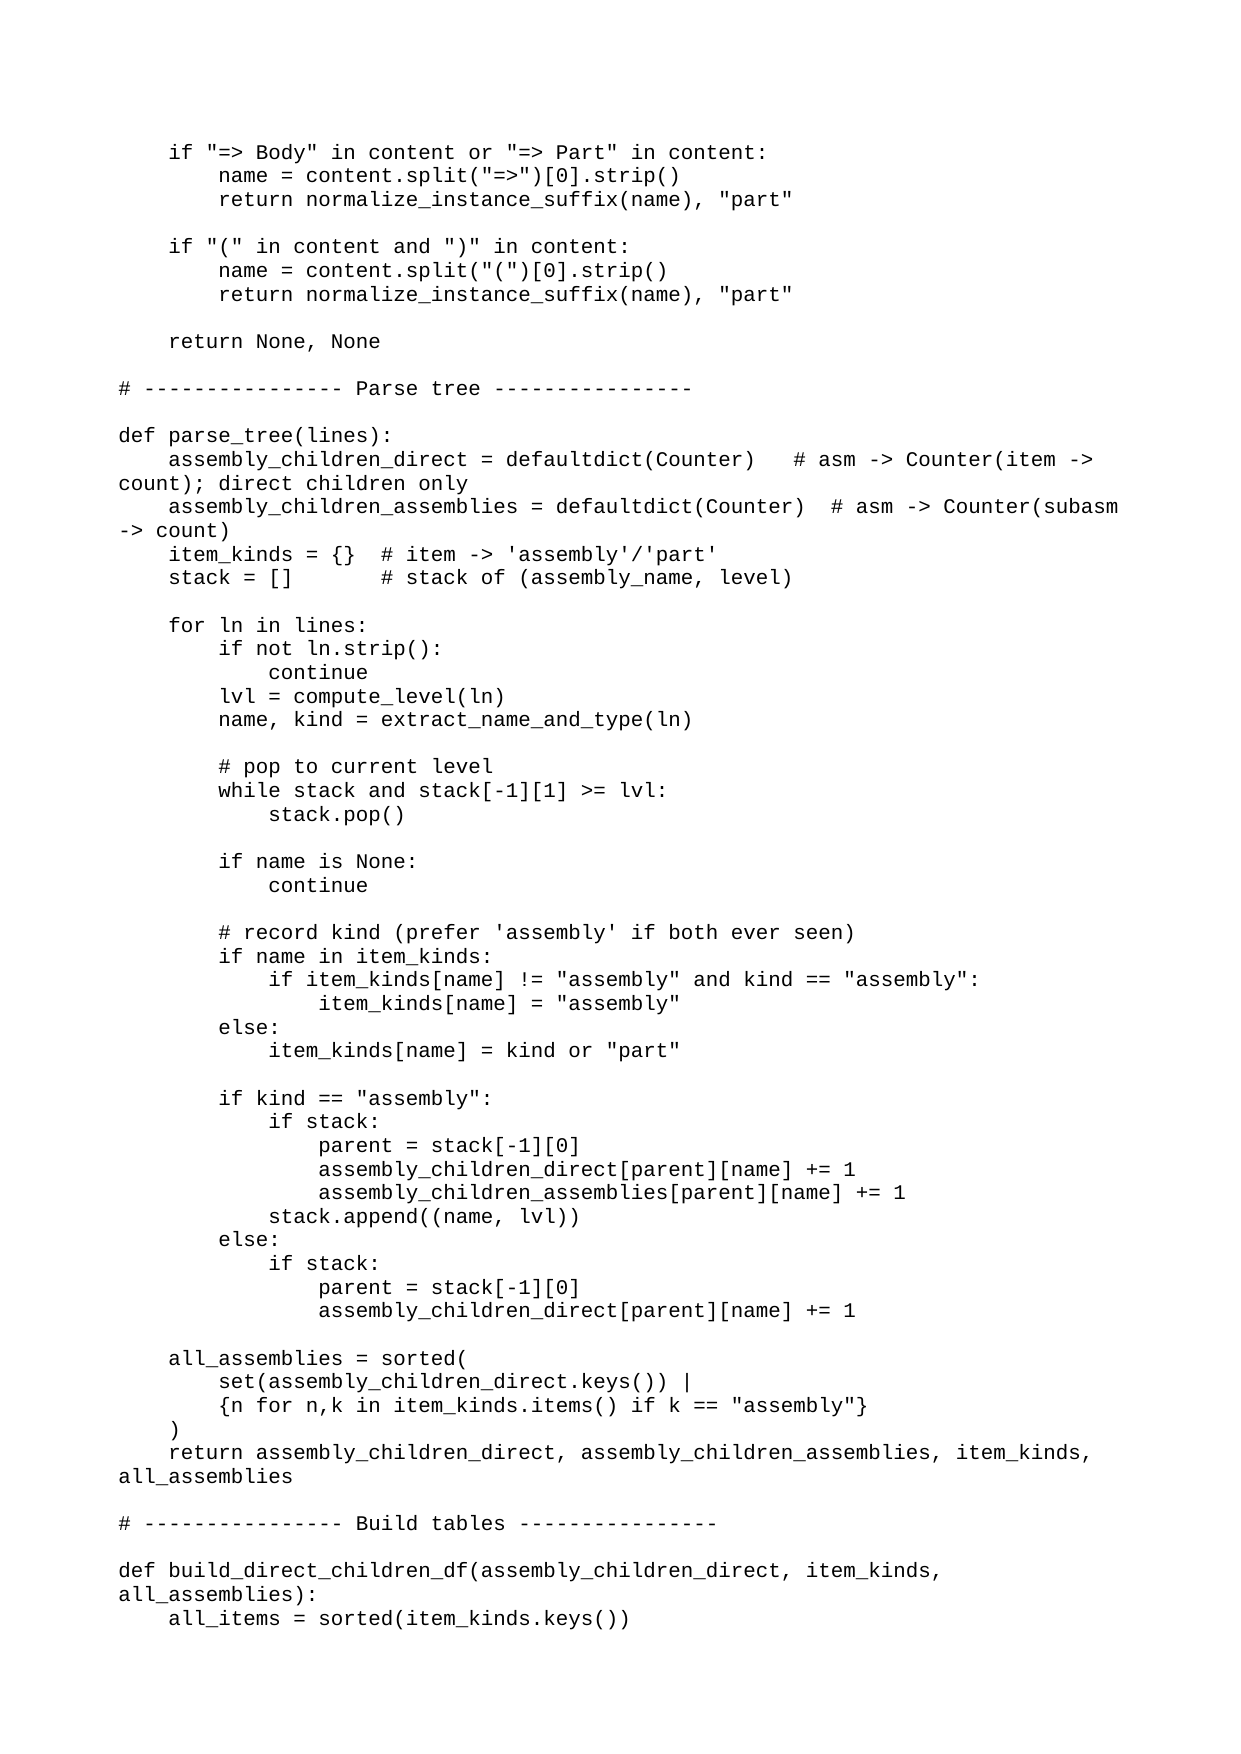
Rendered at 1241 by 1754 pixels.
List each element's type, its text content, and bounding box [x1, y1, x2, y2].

text assembly_children_direct[parent][name] += 1 [118, 1158, 1122, 1182]
text continue [118, 875, 1122, 898]
text assembly_children_direct = defaultdict(Counter) # asm -> Counter(item -> count); direct children only [118, 449, 1122, 496]
text def build_direct_children_df(assembly_children_direct, item_kinds, all_assemblies): [118, 1561, 1122, 1608]
text continue [118, 662, 1122, 686]
text all_assemblies = sorted( [118, 1348, 1122, 1371]
text return normalize_instance_suffix(name), "part" [118, 189, 1122, 213]
text name = content.split("(")[0].strip() [118, 260, 1122, 284]
text if name in item_kinds: [118, 946, 1122, 969]
text return assembly_children_direct, assembly_children_assemblies, item_kinds, all_assemblies [118, 1442, 1122, 1489]
text return None, None [118, 331, 1122, 354]
text else: [118, 1229, 1122, 1253]
text name, kind = extract_name_and_type(ln) [118, 709, 1122, 733]
text stack.pop() [118, 804, 1122, 827]
text item_kinds[name] = kind or "part" [118, 1040, 1122, 1064]
text if stack: [118, 1111, 1122, 1135]
text ) [118, 1419, 1122, 1442]
text # record kind (prefer 'assembly' if both ever seen) [118, 922, 1122, 946]
text parent = stack[-1][0] [118, 1277, 1122, 1300]
text return normalize_instance_suffix(name), "part" [118, 284, 1122, 307]
text item_kinds = {} # item -> 'assembly'/'part' [118, 544, 1122, 567]
text stack.append((name, lvl)) [118, 1206, 1122, 1229]
text {n for n,k in item_kinds.items() if k == "assembly"} [118, 1395, 1122, 1419]
text # ---------------- Build tables ---------------- [118, 1513, 1122, 1537]
text item_kinds[name] = "assembly" [118, 993, 1122, 1017]
text all_items = sorted(item_kinds.keys()) [118, 1608, 1122, 1631]
text else: [118, 1017, 1122, 1040]
text stack = [] # stack of (assembly_name, level) [118, 567, 1122, 591]
text name = content.split("=>")[0].strip() [118, 165, 1122, 189]
text set(assembly_children_direct.keys()) | [118, 1371, 1122, 1395]
text parent = stack[-1][0] [118, 1135, 1122, 1158]
text if item_kinds[name] != "assembly" and kind == "assembly": [118, 969, 1122, 993]
text assembly_children_assemblies = defaultdict(Counter) # asm -> Counter(subasm -> count) [118, 496, 1122, 544]
text if kind == "assembly": [118, 1088, 1122, 1111]
text if not ln.strip(): [118, 638, 1122, 662]
text if "(" in content and ")" in content: [118, 236, 1122, 260]
text lvl = compute_level(ln) [118, 686, 1122, 709]
text while stack and stack[-1][1] >= lvl: [118, 780, 1122, 804]
text for ln in lines: [118, 615, 1122, 638]
text if "=> Body" in content or "=> Part" in content: [118, 142, 1122, 165]
text assembly_children_assemblies[parent][name] += 1 [118, 1182, 1122, 1206]
text if stack: [118, 1253, 1122, 1277]
text def parse_tree(lines): [118, 426, 1122, 449]
text # pop to current level [118, 757, 1122, 780]
text if name is None: [118, 851, 1122, 875]
text assembly_children_direct[parent][name] += 1 [118, 1300, 1122, 1324]
text # ---------------- Parse tree ---------------- [118, 378, 1122, 402]
